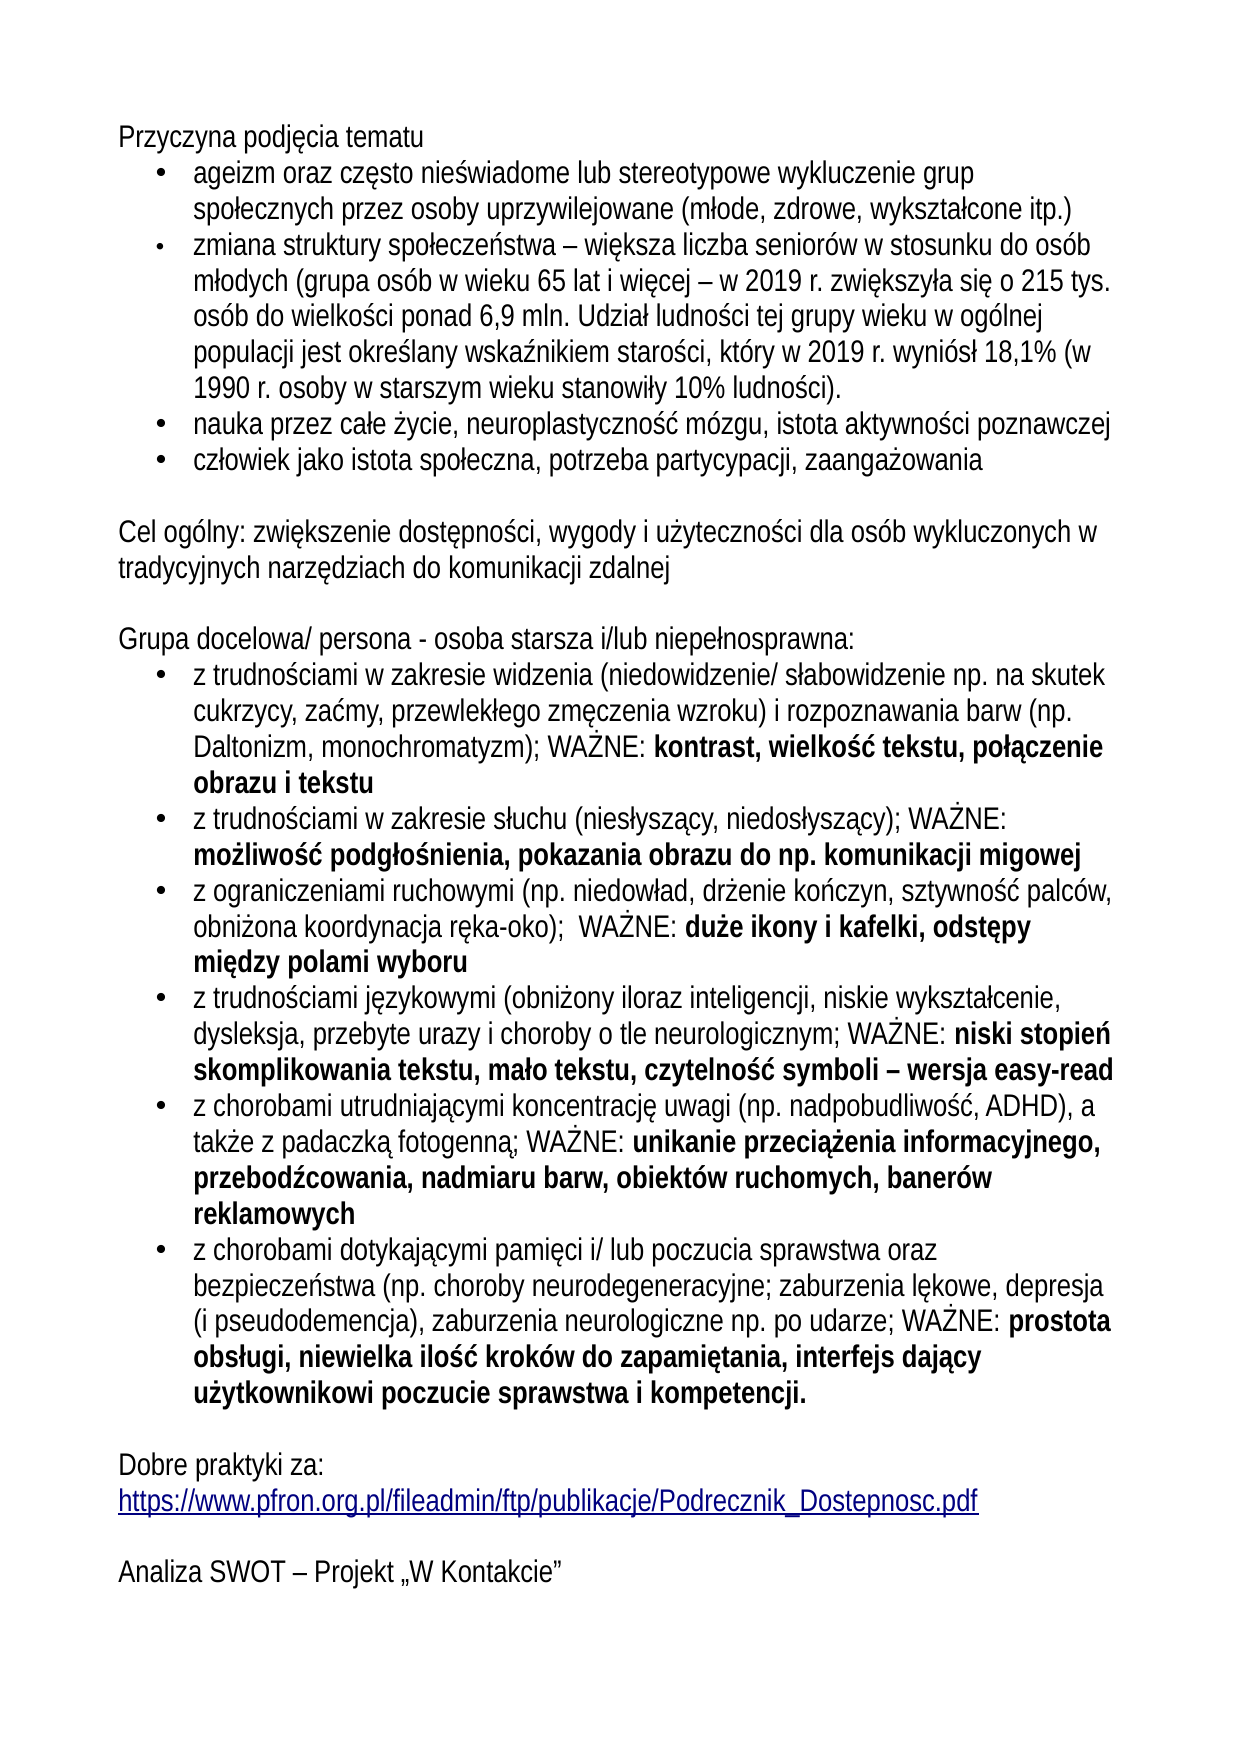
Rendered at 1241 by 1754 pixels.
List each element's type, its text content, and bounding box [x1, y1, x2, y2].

text Grupa docelowa/ persona - osoba starsza i/lub niepełnosprawna: [118, 620, 1122, 656]
list z trudnościami w zakresie słuchu (niesłyszący, niedosłyszący); WAŻNE: możliwość podgłośnienia, pokazania obrazu do np. komunikacji migowej [156, 800, 1122, 872]
list nauka przez całe życie, neuroplastyczność mózgu, istota aktywności poznawczej [156, 405, 1122, 441]
text Dobre praktyki za: https://www.pfron.org.pl/fileadmin/ftp/publikacje/Podrecznik_Dostepnosc.pdf [118, 1446, 1122, 1517]
list z trudnościami językowymi (obniżony iloraz inteligencji, niskie wykształcenie, dysleksja, przebyte urazy i choroby o tle neurologicznym; WAŻNE: niski stopień skomplikowania tekstu, mało tekstu, czytelność symboli – wersja easy-read [156, 979, 1122, 1087]
list człowiek jako istota społeczna, potrzeba partycypacji, zaangażowania [156, 441, 1122, 477]
list z chorobami utrudniającymi koncentrację uwagi (np. nadpobudliwość, ADHD), a także z padaczką fotogenną; WAŻNE: unikanie przeciążenia informacyjnego, przebodźcowania, nadmiaru barw, obiektów ruchomych, banerów reklamowych [156, 1087, 1122, 1231]
text Cel ogólny: zwiększenie dostępności, wygody i użyteczności dla osób wykluczonych w tradycyjnych narzędziach do komunikacji zdalnej [118, 513, 1122, 584]
list z trudnościami w zakresie widzenia (niedowidzenie/ słabowidzenie np. na skutek cukrzycy, zaćmy, przewlekłego zmęczenia wzroku) i rozpoznawania barw (np. Daltonizm, monochromatyzm); WAŻNE: kontrast, wielkość tekstu, połączenie obrazu i tekstu [156, 656, 1122, 800]
list ageizm oraz często nieświadome lub stereotypowe wykluczenie grup społecznych przez osoby uprzywilejowane (młode, zdrowe, wykształcone itp.) [156, 154, 1122, 226]
list z ograniczeniami ruchowymi (np. niedowład, drżenie kończyn, sztywność palców, obniżona koordynacja ręka-oko); WAŻNE: duże ikony i kafelki, odstępy między polami wyboru [156, 872, 1122, 979]
text Przyczyna podjęcia tematu [118, 118, 1122, 154]
text Analiza SWOT – Projekt „W Kontakcie” [118, 1553, 1122, 1589]
list z chorobami dotykającymi pamięci i/ lub poczucia sprawstwa oraz bezpieczeństwa (np. choroby neurodegeneracyjne; zaburzenia lękowe, depresja (i pseudodemencja), zaburzenia neurologiczne np. po udarze; WAŻNE: prostota obsługi, niewielka ilość kroków do zapamiętania, interfejs dający użytkownikowi poczucie sprawstwa i kompetencji. [156, 1231, 1122, 1410]
list zmiana struktury społeczeństwa – większa liczba seniorów w stosunku do osób młodych (grupa osób w wieku 65 lat i więcej – w 2019 r. zwiększyła się o 215 tys. osób do wielkości ponad 6,9 mln. Udział ludności tej grupy wieku w ogólnej populacji jest określany wskaźnikiem starości, który w 2019 r. wyniósł 18,1% (w 1990 r. osoby w starszym wieku stanowiły 10% ludności). [156, 226, 1122, 405]
